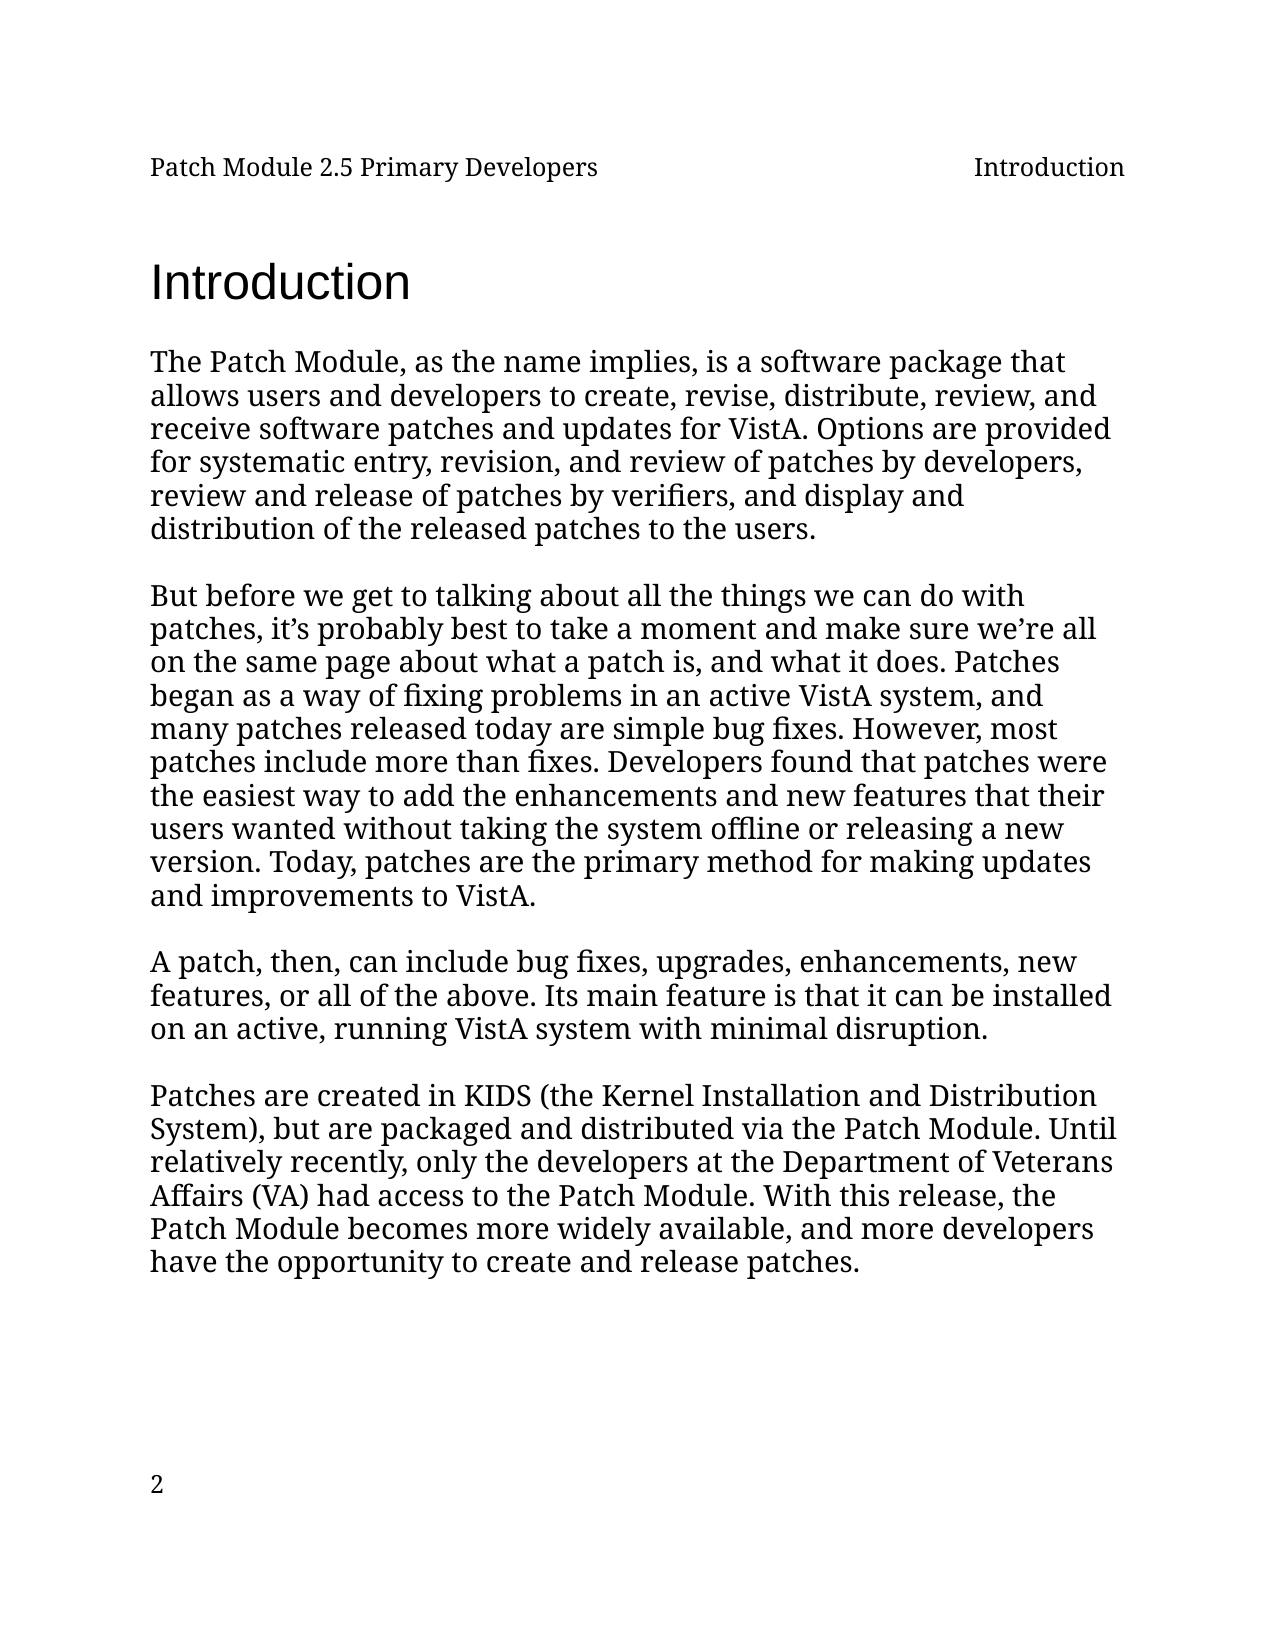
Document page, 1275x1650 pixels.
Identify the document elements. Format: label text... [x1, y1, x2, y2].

text But before we get to talking about all the things we can do with patches, it’s probably best to take a moment and make sure we’re all on the same page about what a patch is, and what it does. Patches began as a way of fixing problems in an active VistA system, and many patches released today are simple bug fixes. However, most patches include more than fixes. Developers found that patches were the easiest way to add the enhancements and new features that their users wanted without taking the system offline or releasing a new version. Today, patches are the primary method for making updates and improvements to VistA. [150, 579, 1125, 913]
subtitle Introduction [150, 246, 1125, 313]
text Patches are created in KIDS (the Kernel Installation and Distribution System), but are packaged and distributed via the Patch Module. Until relatively recently, only the developers at the Department of Veterans Affairs (VA) had access to the Patch Module. With this release, the Patch Module becomes more widely available, and more developers have the opportunity to create and release patches. [150, 1079, 1125, 1279]
text The Patch Module, as the name implies, is a software package that allows users and developers to create, revise, distribute, review, and receive software patches and updates for VistA. Options are provided for systematic entry, revision, and review of patches by developers, review and release of patches by verifiers, and display and distribution of the released patches to the users. [150, 346, 1125, 546]
text A patch, then, can include bug fixes, upgrades, enhancements, new features, or all of the above. Its main feature is that it can be installed on an active, running VistA system with minimal disruption. [150, 946, 1125, 1046]
